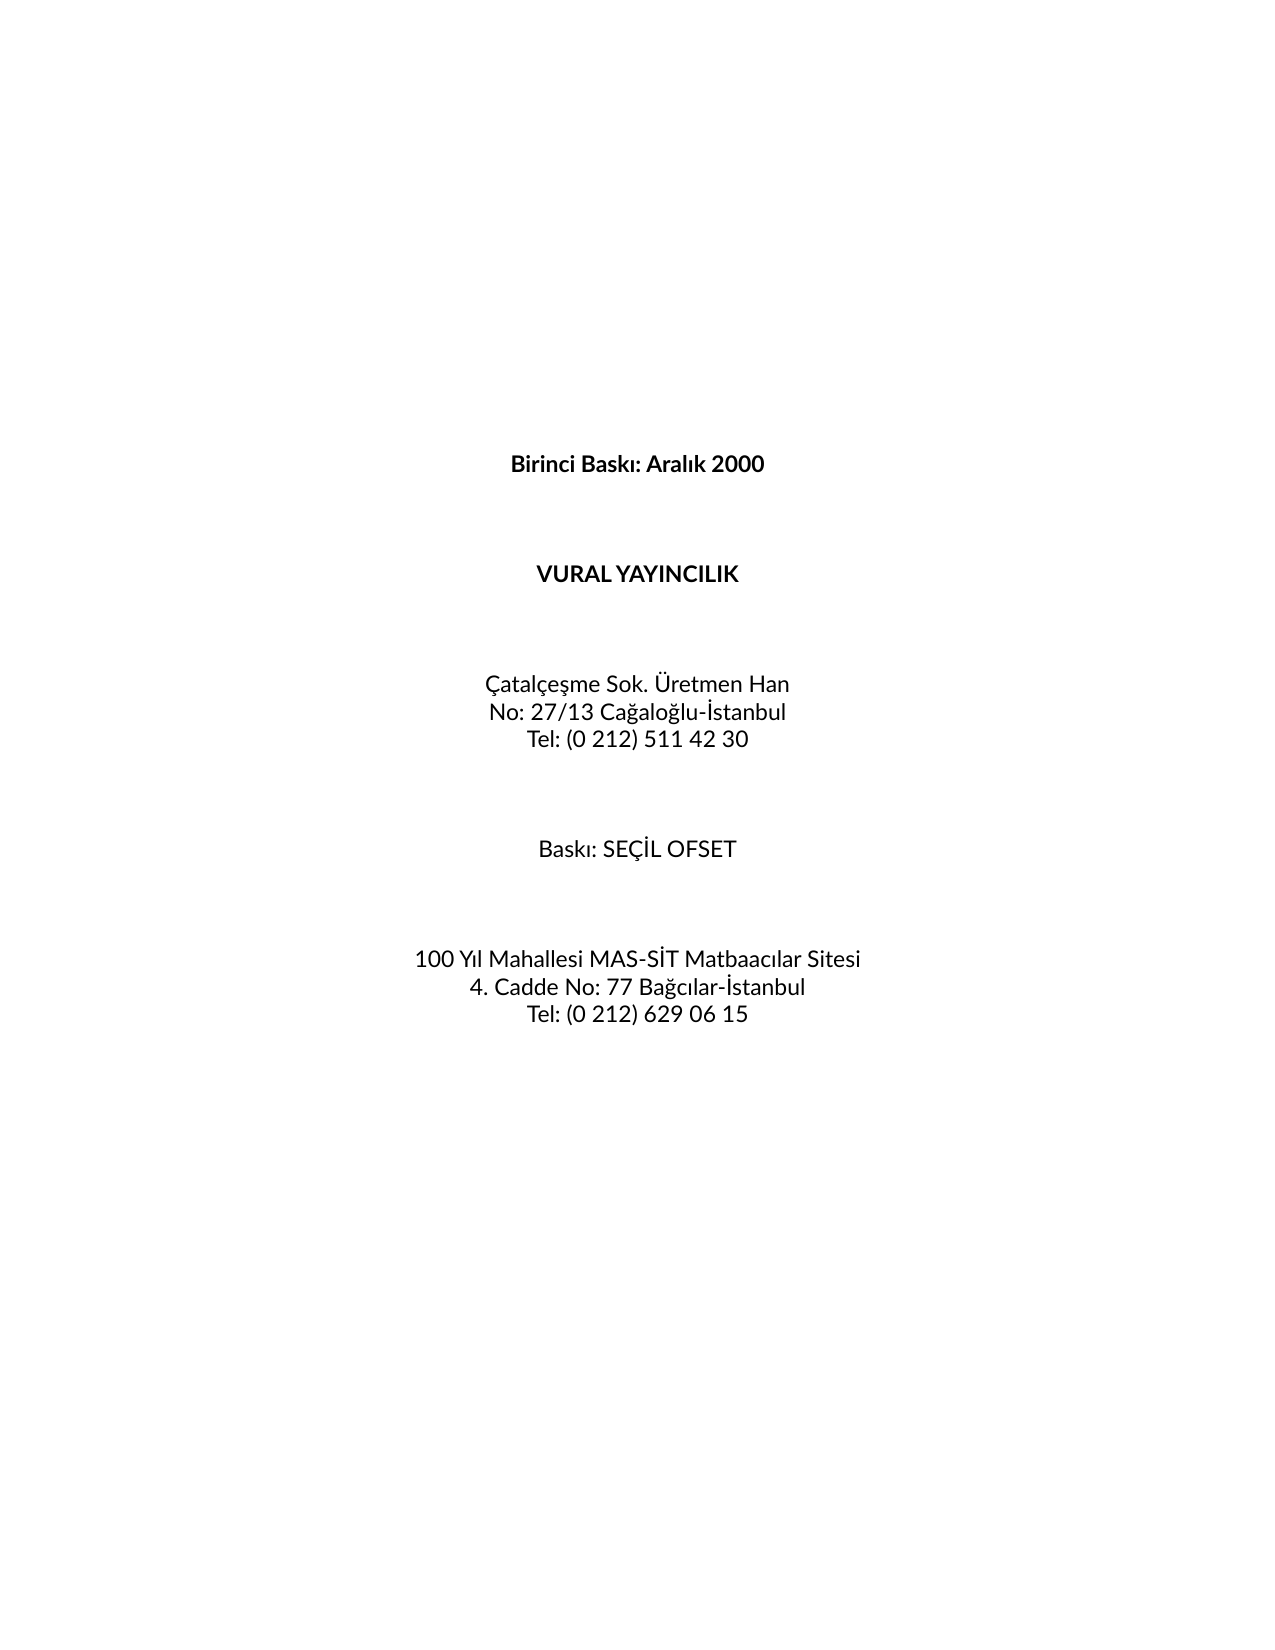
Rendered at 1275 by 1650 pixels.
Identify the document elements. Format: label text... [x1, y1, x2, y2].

text Tel: (0 212) 629 06 15 [112, 1000, 1162, 1028]
text Baskı: SEÇİL OFSET [112, 835, 1162, 863]
text 4. Cadde No: 77 Bağcılar-İstanbul [112, 973, 1162, 1000]
text No: 27/13 Cağaloğlu-İstanbul [112, 698, 1162, 725]
text VURAL YAYINCILIK [112, 560, 1162, 588]
text Birinci Baskı: Aralık 2000 [112, 450, 1162, 478]
text Tel: (0 212) 511 42 30 [112, 725, 1162, 753]
text Çatalçeşme Sok. Üretmen Han [112, 670, 1162, 698]
text 100 Yıl Mahallesi MAS-SİT Matbaacılar Sitesi [112, 945, 1162, 973]
